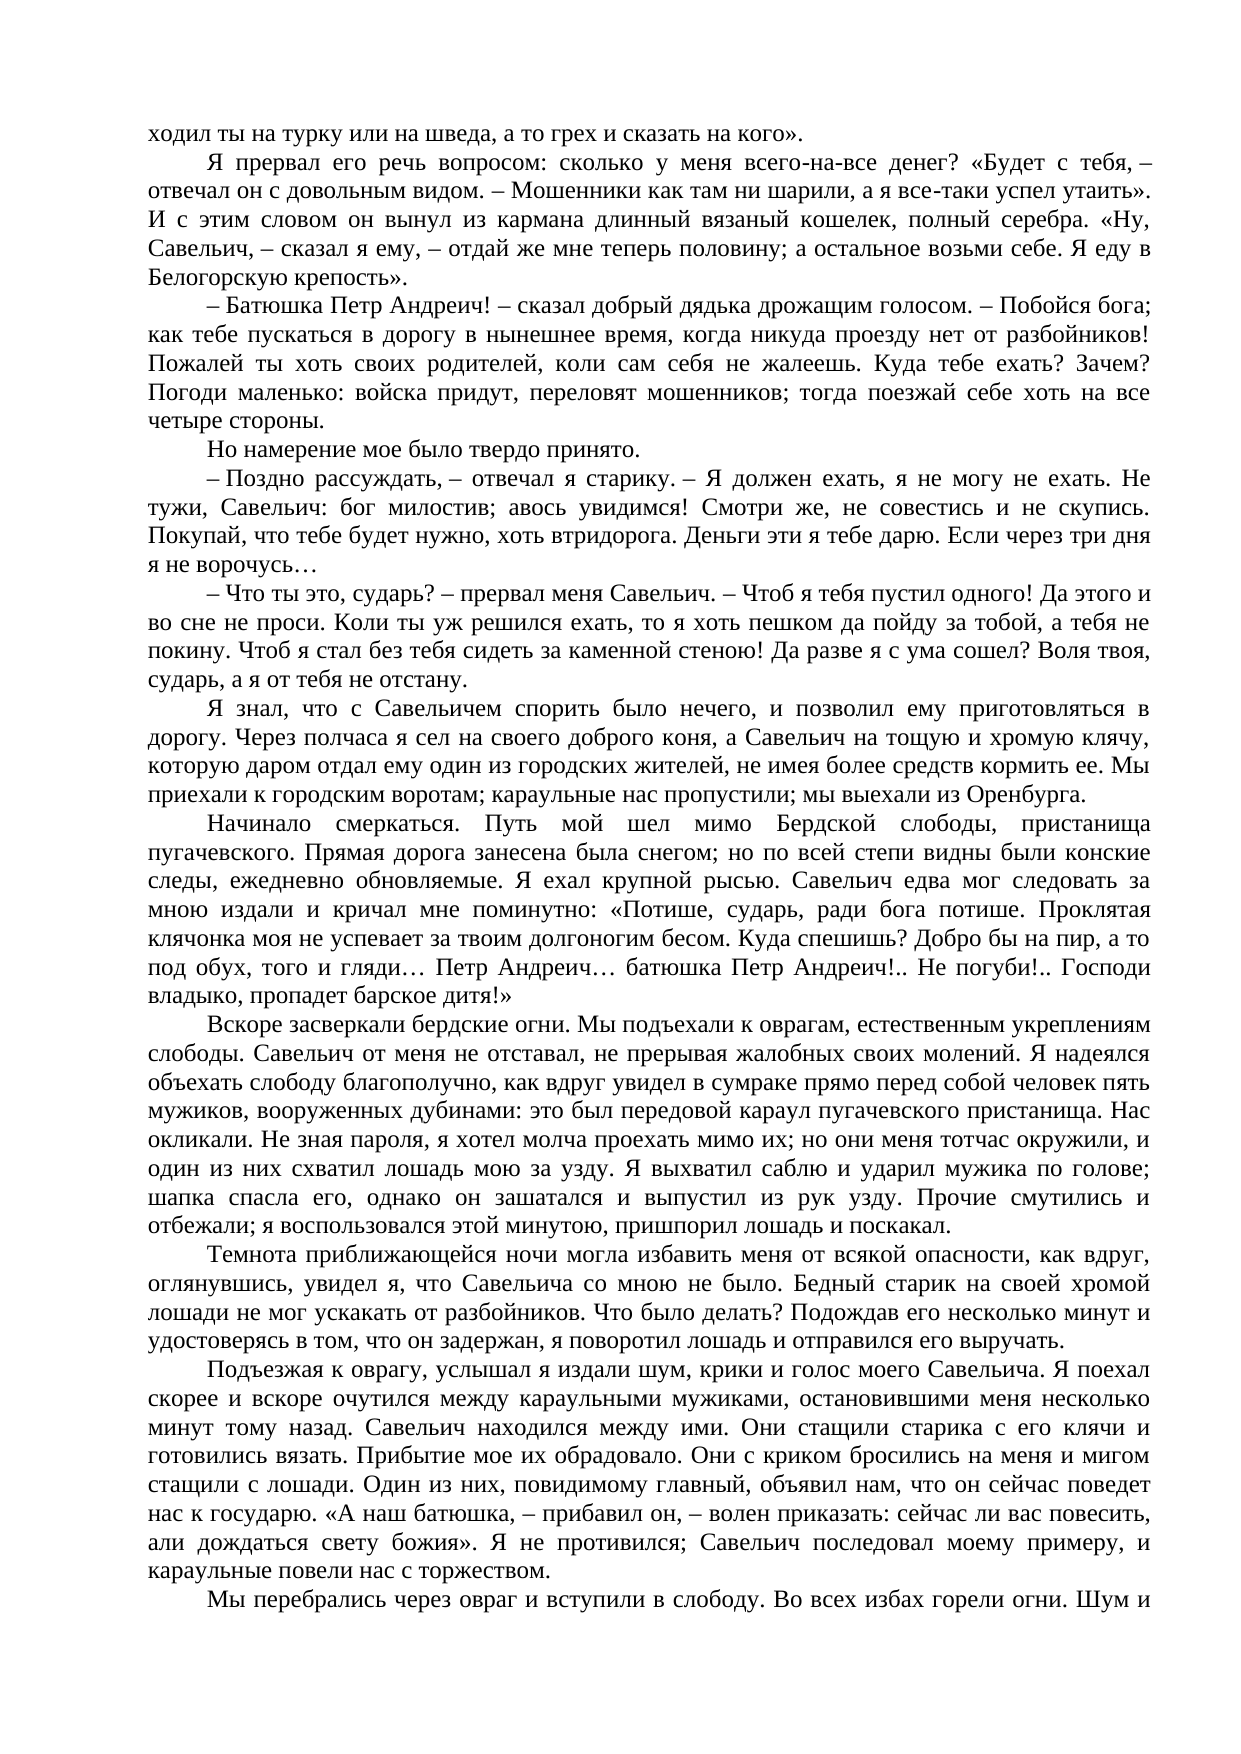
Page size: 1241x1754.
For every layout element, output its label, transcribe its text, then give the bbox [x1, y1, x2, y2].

text – Что ты это, сударь? – прервал меня Савельич. – Чтоб я тебя пустил одного! Да этого и во сне не проси. Коли ты уж решился ехать, то я хоть пешком да пойду за тобой, а тебя не покину. Чтоб я стал без тебя сидеть за каменной стеною! Да разве я с ума сошел? Воля твоя, сударь, а я от тебя не отстану. [148, 578, 1152, 693]
text – Батюшка Петр Андреич! – сказал добрый дядька дрожащим голосом. – Побойся бога; как тебе пускаться в дорогу в нынешнее время, когда никуда проезду нет от разбойников! Пожалей ты хоть своих родителей, коли сам себя не жалеешь. Куда тебе ехать? Зачем? Погоди маленько: войска придут, переловят мошенников; тогда поезжай себе хоть на все четыре стороны. [148, 291, 1152, 434]
text Вскоре засверкали бердские огни. Мы подъехали к оврагам, естественным укреплениям слободы. Савельич от меня не отставал, не прерывая жалобных своих молений. Я надеялся объехать слободу благополучно, как вдруг увидел в сумраке прямо перед собой человек пять мужиков, вооруженных дубинами: это был передовой караул пугачевского пристанища. Нас окликали. Не зная пароля, я хотел молча проехать мимо их; но они меня тотчас окружили, и один из них схватил лошадь мою за узду. Я выхватил саблю и ударил мужика по голове; шапка спасла его, однако он зашатался и выпустил из рук узду. Прочие смутились и отбежали; я воспользовался этой минутою, пришпорил лошадь и поскакал. [148, 1009, 1152, 1239]
text Я прервал его речь вопросом: сколько у меня всего‑на‑все денег? «Будет с тебя, – отвечал он с довольным видом. – Мошенники как там ни шарили, а я все‑таки успел утаить». И с этим словом он вынул из кармана длинный вязаный кошелек, полный серебра. «Ну, Савельич, – сказал я ему, – отдай же мне теперь половину; а остальное возьми себе. Я еду в Белогорскую крепость». [148, 147, 1152, 291]
text ходил ты на турку или на шведа, а то грех и сказать на кого». [148, 118, 1152, 147]
text Начинало смеркаться. Путь мой шел мимо Бердской слободы, пристанища пугачевского. Прямая дорога занесена была снегом; но по всей степи видны были конские следы, ежедневно обновляемые. Я ехал крупной рысью. Савельич едва мог следовать за мною издали и кричал мне поминутно: «Потише, сударь, ради бога потише. Проклятая клячонка моя не успевает за твоим долгоногим бесом. Куда спешишь? Добро бы на пир, а то под обух, того и гляди… Петр Андреич… батюшка Петр Андреич!.. Не погуби!.. Господи владыко, пропадет барское дитя!» [148, 808, 1152, 1009]
text Я знал, что с Савельичем спорить было нечего, и позволил ему приготовляться в дорогу. Через полчаса я сел на своего доброго коня, а Савельич на тощую и хромую клячу, которую даром отдал ему один из городских жителей, не имея более средств кормить ее. Мы приехали к городским воротам; караульные нас пропустили; мы выехали из Оренбурга. [148, 693, 1152, 808]
text Мы перебрались через овраг и вступили в слободу. Во всех избах горели огни. Шум и [148, 1584, 1152, 1613]
text Темнота приближающейся ночи могла избавить меня от всякой опасности, как вдруг, оглянувшись, увидел я, что Савельича со мною не было. Бедный старик на своей хромой лошади не мог ускакать от разбойников. Что было делать? Подождав его несколько минут и удостоверясь в том, что он задержан, я поворотил лошадь и отправился его выручать. [148, 1239, 1152, 1354]
text Но намерение мое было твердо принято. [148, 434, 1152, 463]
text Подъезжая к оврагу, услышал я издали шум, крики и голос моего Савельича. Я поехал скорее и вскоре очутился между караульными мужиками, остановившими меня несколько минут тому назад. Савельич находился между ими. Они стащили старика с его клячи и готовились вязать. Прибытие мое их обрадовало. Они с криком бросились на меня и мигом стащили с лошади. Один из них, повидимому главный, объявил нам, что он сейчас поведет нас к государю. «А наш батюшка, – прибавил он, – волен приказать: сейчас ли вас повесить, али дождаться свету божия». Я не противился; Савельич последовал моему примеру, и караульные повели нас с торжеством. [148, 1354, 1152, 1584]
text – Поздно рассуждать, – отвечал я старику. – Я должен ехать, я не могу не ехать. Не тужи, Савельич: бог милостив; авось увидимся! Смотри же, не совестись и не скупись. Покупай, что тебе будет нужно, хоть втридорога. Деньги эти я тебе дарю. Если через три дня я не ворочусь… [148, 463, 1152, 578]
